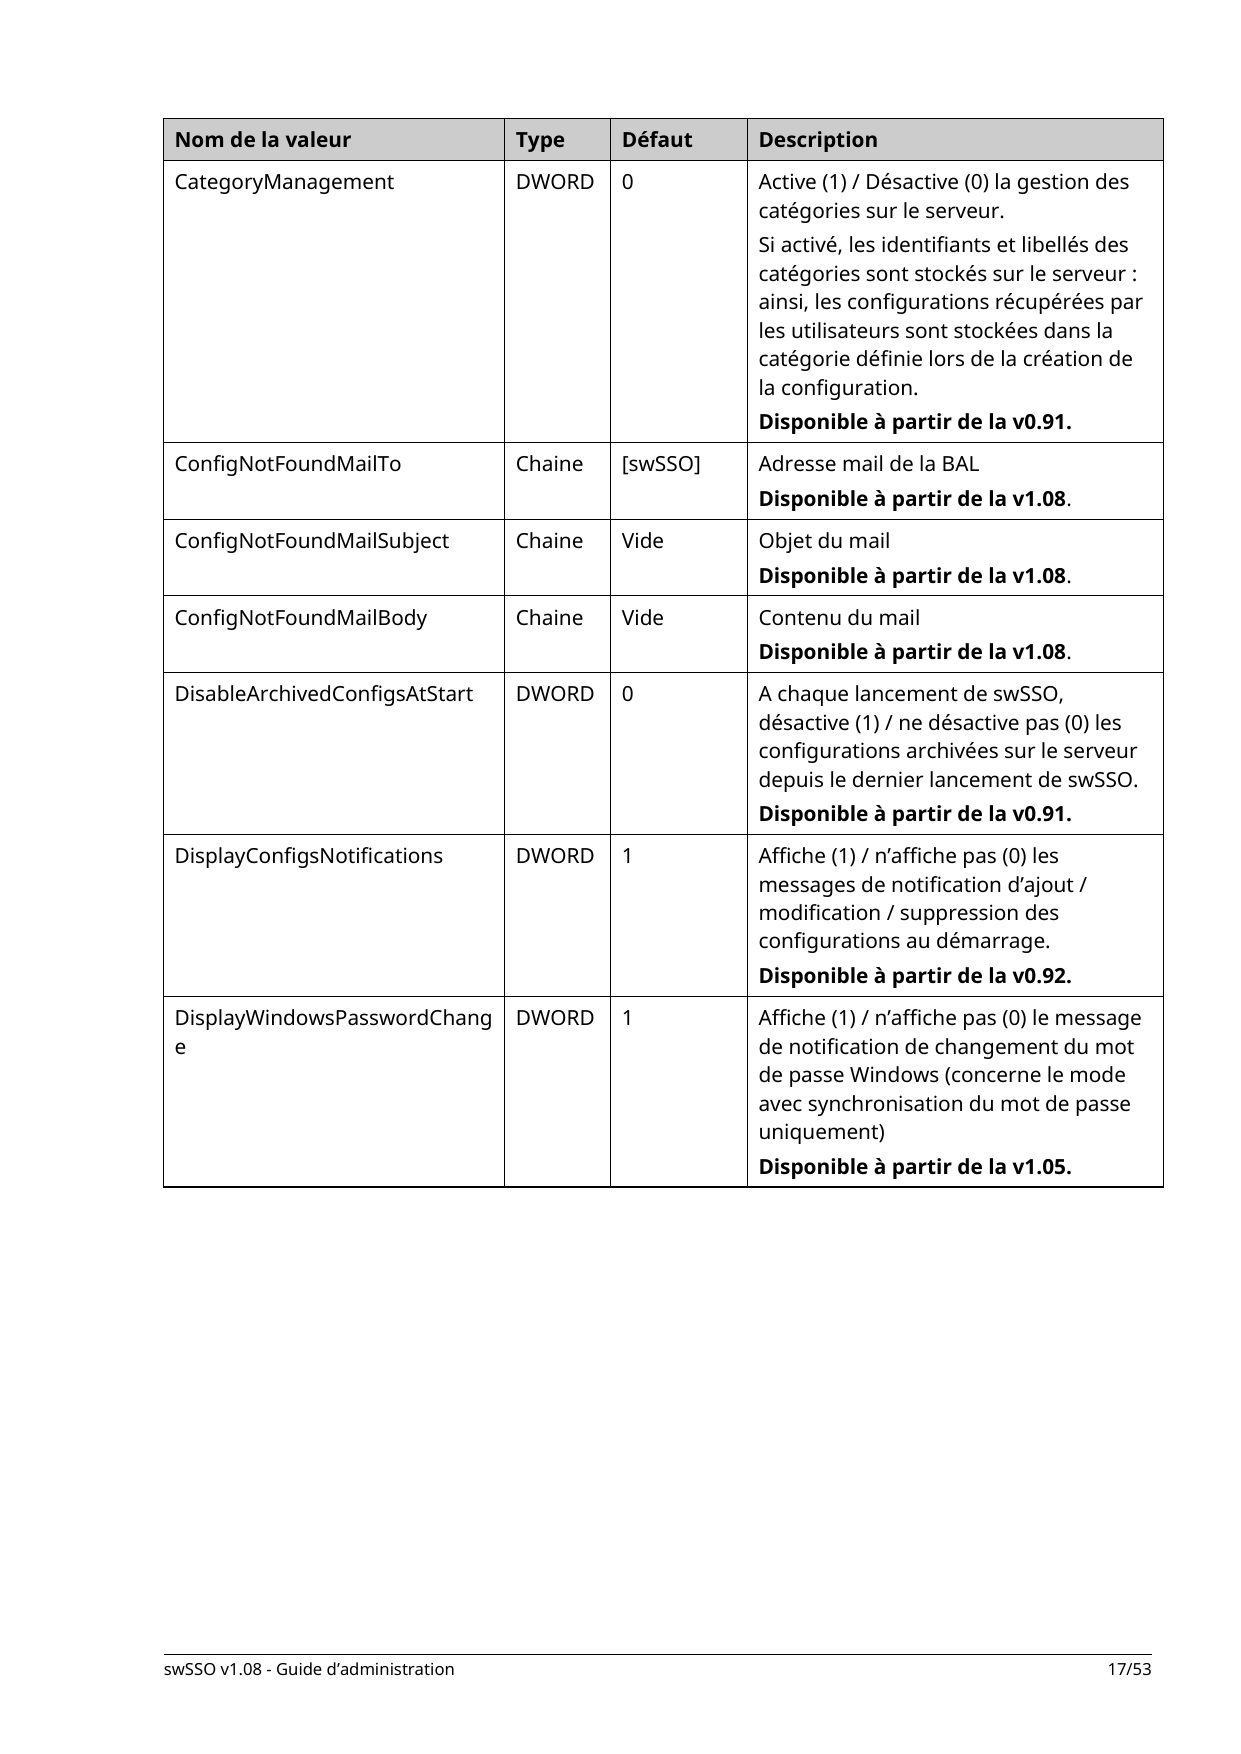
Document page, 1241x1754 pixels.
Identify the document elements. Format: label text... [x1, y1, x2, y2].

table_header Nom de la valeur [164, 119, 504, 160]
table_cell 0 [611, 161, 747, 442]
table_cell 1 [611, 835, 747, 996]
table_cell DisableArchivedConfigsAtStart [164, 673, 504, 834]
table_cell ConfigNotFoundMailTo [164, 443, 504, 519]
table_cell Chaine [505, 443, 610, 519]
table_header Défaut [611, 119, 747, 160]
table_cell [swSSO] [611, 443, 747, 519]
table_cell DisplayConfigsNotifications [164, 835, 504, 996]
table_cell 0 [611, 673, 747, 834]
table_cell Vide [611, 520, 747, 595]
table_header Description [748, 119, 1163, 160]
table_cell Affiche (1) / n’affiche pas (0) les messages de notification d’ajout / modification / suppression des configurations au démarrage. Disponible à partir de la v0.92. [748, 835, 1163, 996]
table_cell DWORD [505, 997, 610, 1186]
table_cell Vide [611, 596, 747, 672]
table_cell A chaque lancement de swSSO, désactive (1) / ne désactive pas (0) les configurations archivées sur le serveur depuis le dernier lancement de swSSO. Disponible à partir de la v0.91. [748, 673, 1163, 834]
table_cell Affiche (1) / n’affiche pas (0) le message de notification de changement du mot de passe Windows (concerne le mode avec synchronisation du mot de passe uniquement) Disponible à partir de la v1.05. [748, 997, 1163, 1186]
table_cell Objet du mail Disponible à partir de la v1.08. [748, 520, 1163, 595]
table_cell DWORD [505, 673, 610, 834]
table_header Type [505, 119, 610, 160]
table_cell Chaine [505, 596, 610, 672]
table_cell Chaine [505, 520, 610, 595]
table_cell ConfigNotFoundMailSubject [164, 520, 504, 595]
table_cell DWORD [505, 161, 610, 442]
table_cell Active (1) / Désactive (0) la gestion des catégories sur le serveur. Si activé, les identifiants et libellés des catégories sont stockés sur le serveur : ainsi, les configurations récupérées par les utilisateurs sont stockées dans la catégorie définie lors de la création de la configuration. Disponible à partir de la v0.91. [748, 161, 1163, 442]
table_cell DisplayWindowsPasswordChange [164, 997, 504, 1186]
table_cell Adresse mail de la BAL Disponible à partir de la v1.08. [748, 443, 1163, 519]
table_cell Contenu du mail Disponible à partir de la v1.08. [748, 596, 1163, 672]
table_cell ConfigNotFoundMailBody [164, 596, 504, 672]
table_cell DWORD [505, 835, 610, 996]
table_cell 1 [611, 997, 747, 1186]
table_cell CategoryManagement [164, 161, 504, 442]
